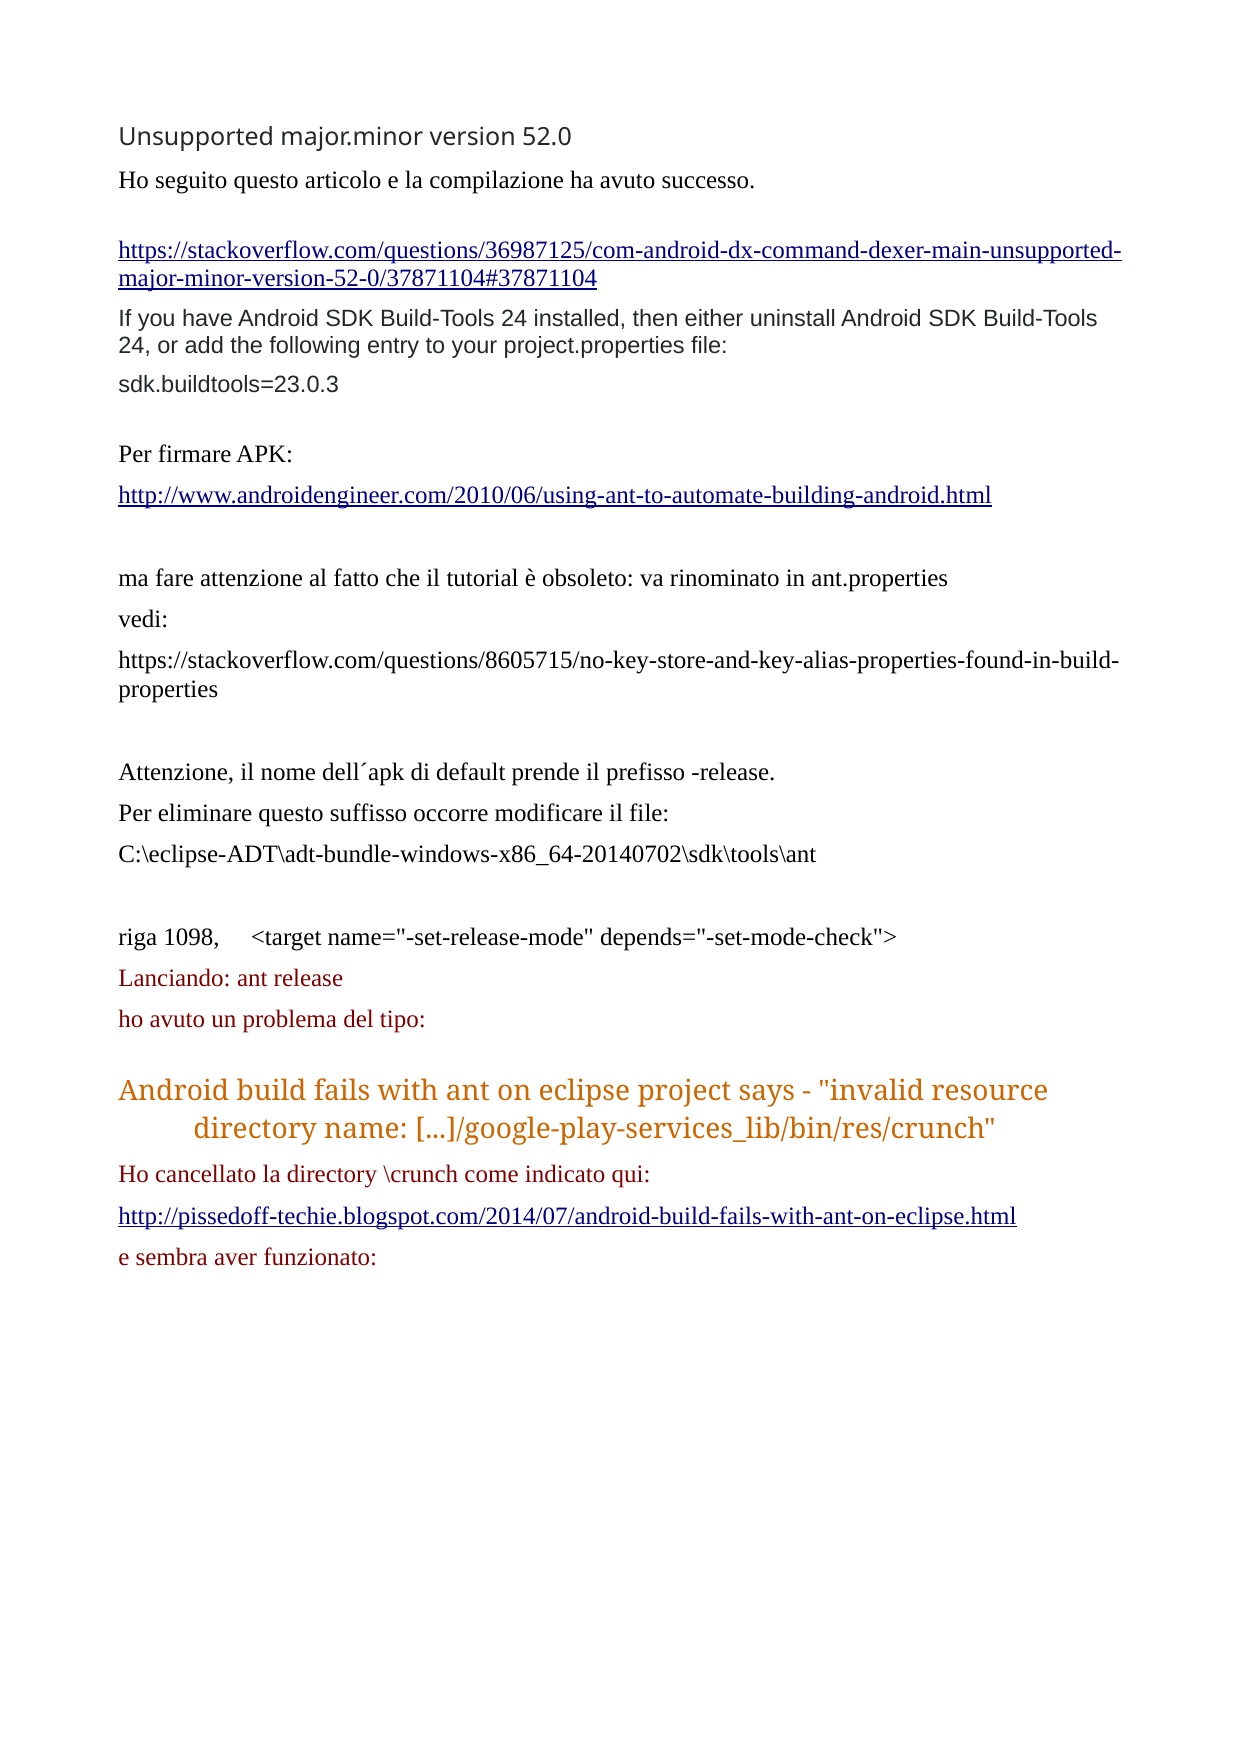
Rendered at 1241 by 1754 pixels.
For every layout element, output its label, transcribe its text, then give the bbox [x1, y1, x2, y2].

text Per firmare APK: [118, 439, 1122, 468]
text vedi: [118, 604, 1122, 633]
text Per eliminare questo suffisso occorre modificare il file: [118, 798, 1122, 827]
text ma fare attenzione al fatto che il tutorial è obsoleto: va rinominato in ant.properties [118, 563, 1122, 592]
text http://www.androidengineer.com/2010/06/using-ant-to-automate-building-android.html [118, 480, 1122, 509]
text Ho seguito questo articolo e la compilazione ha avuto successo. [118, 165, 1122, 222]
text https://stackoverflow.com/questions/36987125/com-android-dx-command-dexer-main-unsupported- [118, 235, 1122, 260]
text riga 1098, <target name="-set-release-mode" depends="-set-mode-check"> [118, 922, 1122, 950]
text C:\eclipse-ADT\adt-bundle-windows-x86_64-20140702\sdk\tools\ant [118, 839, 1122, 868]
text Unsupported major.minor version 52.0 [118, 118, 1122, 152]
text Lanciando: ant release [118, 963, 1122, 992]
text Ho cancellato la directory \crunch come indicato qui: [118, 1159, 1122, 1188]
text e sembra aver funzionato: [118, 1242, 1122, 1271]
text Attenzione, il nome dell´apk di default prende il prefisso -release. [118, 757, 1122, 785]
text major-minor-version-52-0/37871104#37871104 [118, 261, 1122, 292]
text https://stackoverflow.com/questions/8605715/no-key-store-and-key-alias-properties-found-in-build-properties [118, 645, 1122, 703]
text sdk.buildtools=23.0.3 [118, 371, 1122, 398]
text http://pissedoff-techie.blogspot.com/2014/07/android-build-fails-with-ant-on-eclipse.html [118, 1201, 1122, 1229]
subtitle Android build fails with ant on eclipse project says - "invalid resource directory name: [...]/google-play-services_lib/bin/res/crunch" [118, 1070, 1122, 1147]
text If you have Android SDK Build-Tools 24 installed, then either uninstall Android SDK Build-Tools 24, or add the following entry to your project.properties file: [118, 305, 1122, 358]
text ho avuto un problema del tipo: [118, 1004, 1122, 1033]
